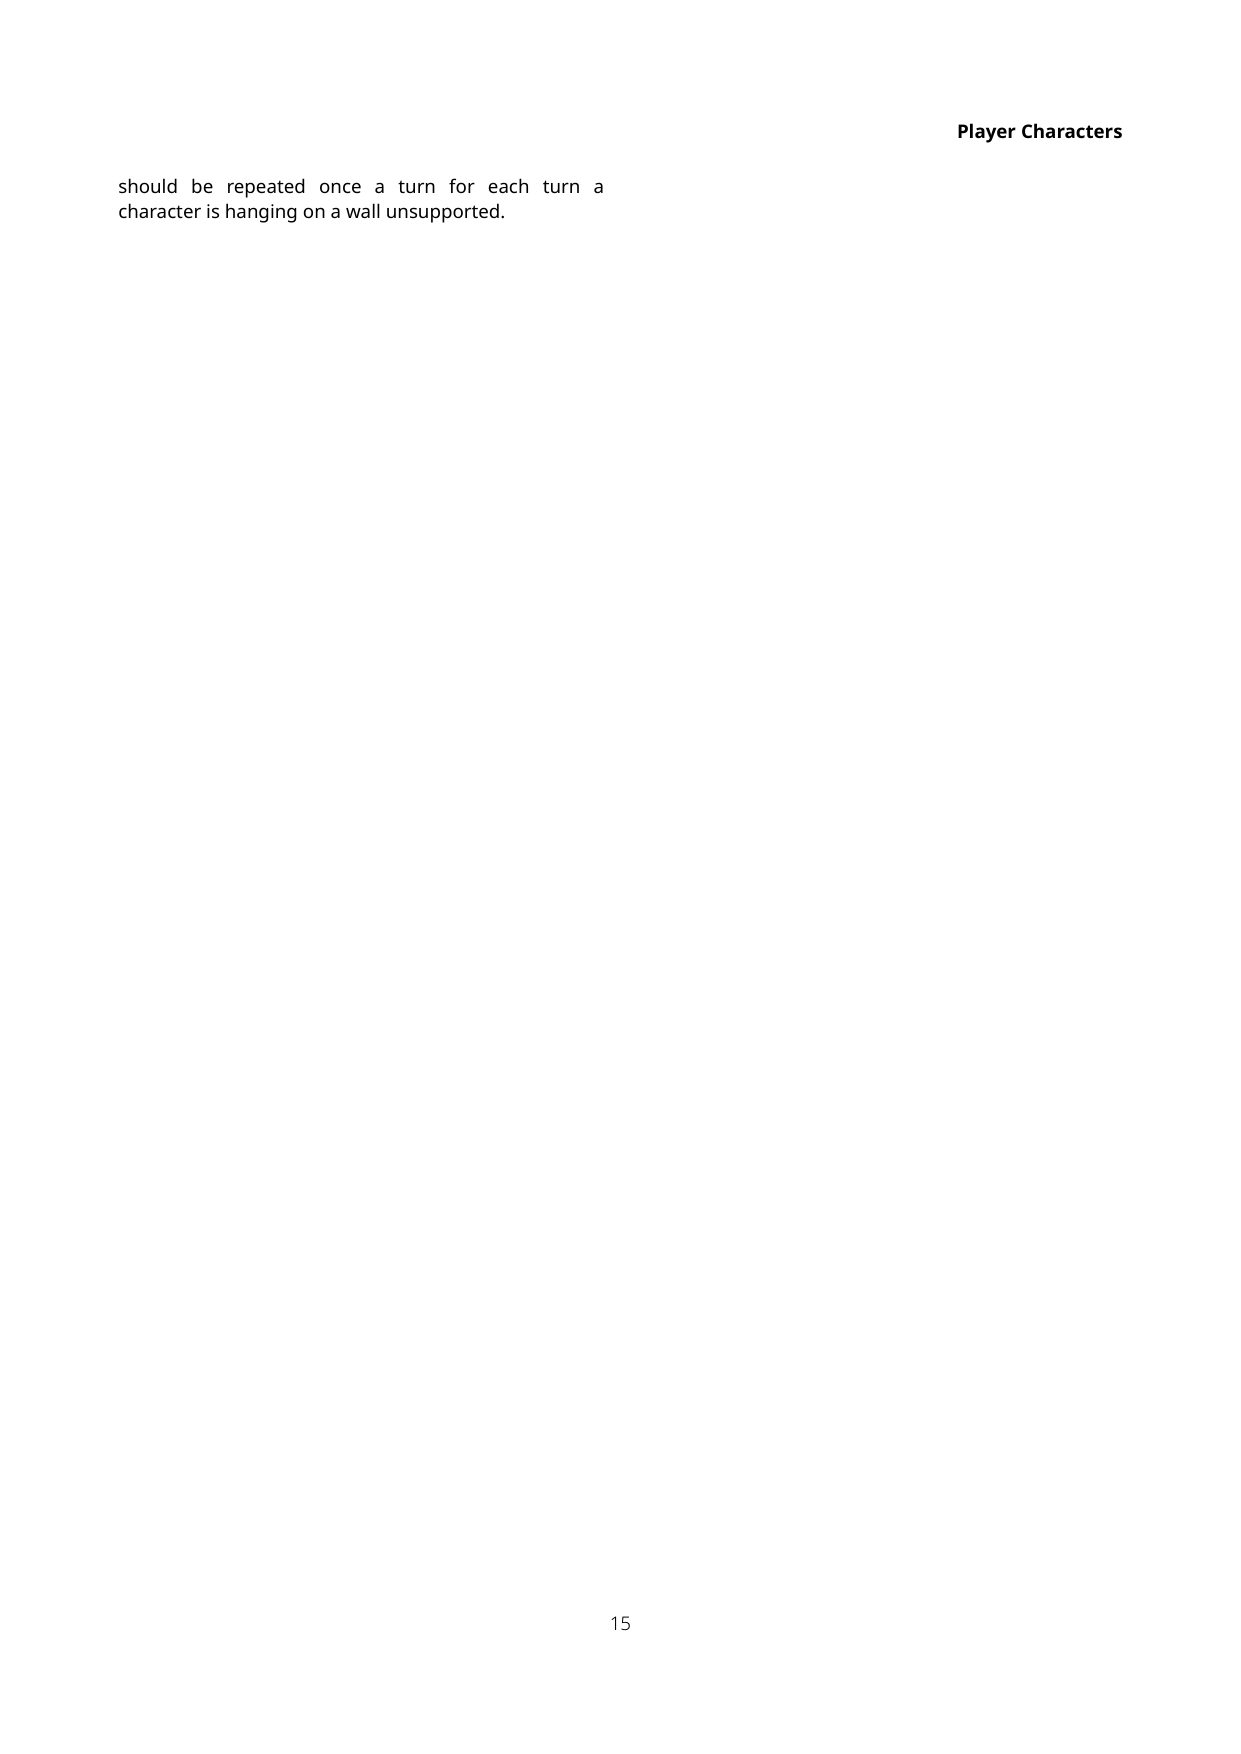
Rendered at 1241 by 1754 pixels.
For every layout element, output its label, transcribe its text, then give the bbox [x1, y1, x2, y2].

text should be repeated once a turn for each turn a character is hanging on a wall unsupported. [118, 173, 605, 224]
